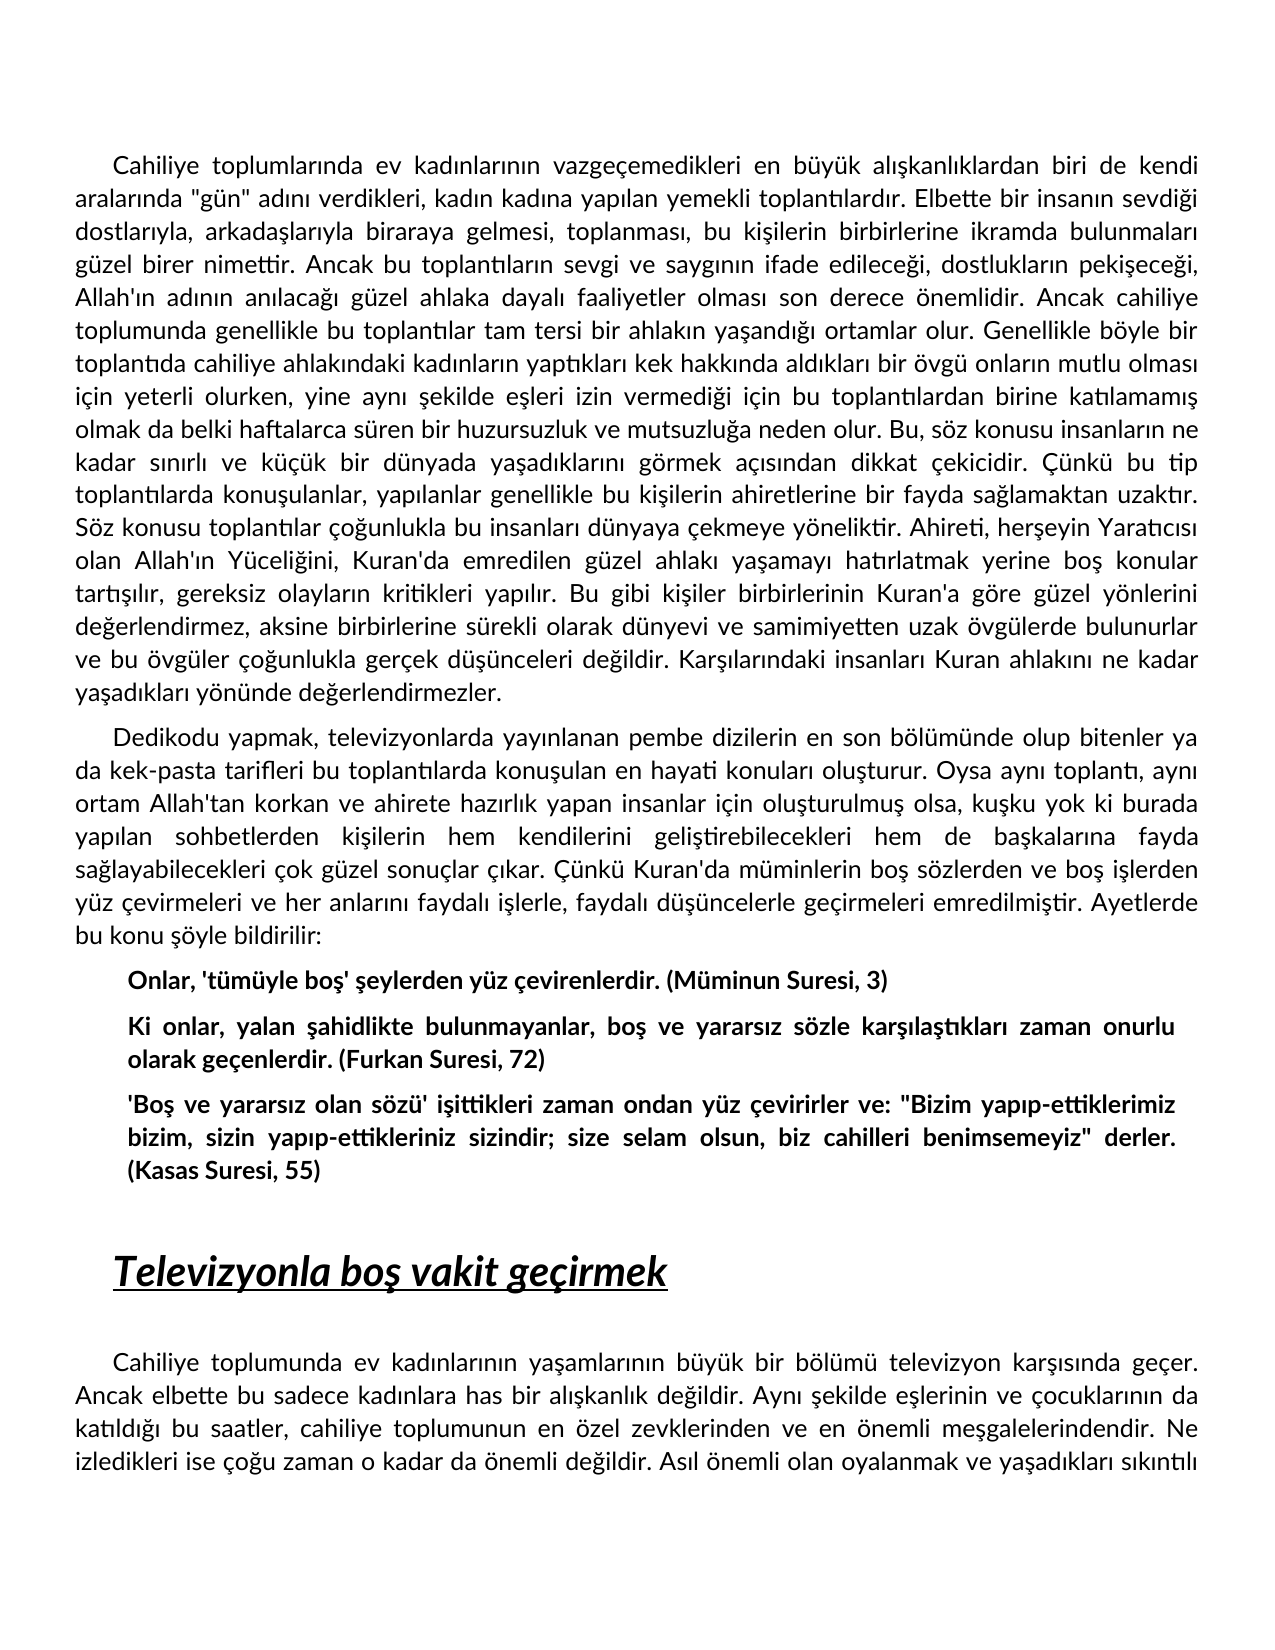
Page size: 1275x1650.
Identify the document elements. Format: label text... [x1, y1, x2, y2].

text Cahiliye toplumunda ev kadınlarının yaşamlarının büyük bir bölümü televizyon karşısında geçer. Ancak elbette bu sadece kadınlara has bir alışkanlık değildir. Aynı şekilde eşlerinin ve çocuklarının da katıldığı bu saatler, cahiliye toplumunun en özel zevklerinden ve en önemli meşgalelerindendir. Ne izledikleri ise çoğu zaman o kadar da önemli değildir. Asıl önemli olan oyalanmak ve yaşadıkları sıkıntılı [75, 1347, 1200, 1476]
text Onlar, 'tümüyle boş' şeylerden yüz çevirenlerdir. (Müminun Suresi, 3) [127, 965, 1177, 995]
text Dedikodu yapmak, televizyonlarda yayınlanan pembe dizilerin en son bölümünde olup bitenler ya da kek-pasta tarifleri bu toplantılarda konuşulan en hayati konuları oluşturur. Oysa aynı toplantı, aynı ortam Allah'tan korkan ve ahirete hazırlık yapan insanlar için oluşturulmuş olsa, kuşku yok ki burada yapılan sohbetlerden kişilerin hem kendilerini geliştirebilecekleri hem de başkalarına fayda sağlayabilecekleri çok güzel sonuçlar çıkar. Çünkü Kuran'da müminlerin boş sözlerden ve boş işlerden yüz çevirmeleri ve her anlarını faydalı işlerle, faydalı düşüncelerle geçirmeleri emredilmiştir. Ayetlerde bu konu şöyle bildirilir: [75, 722, 1200, 949]
subtitle Televizyonla boş vakit geçirmek [112, 1245, 1200, 1295]
text 'Boş ve yararsız olan sözü' işittikleri zaman ondan yüz çevirirler ve: "Bizim yapıp-ettiklerimiz bizim, sizin yapıp-ettikleriniz sizindir; size selam olsun, biz cahilleri benimsemeyiz" derler. (Kasas Suresi, 55) [127, 1089, 1177, 1184]
text Ki onlar, yalan şahidlikte bulunmayanlar, boş ve yararsız sözle karşılaştıkları zaman onurlu olarak geçenlerdir. (Furkan Suresi, 72) [127, 1010, 1177, 1073]
text Cahiliye toplumlarında ev kadınlarının vazgeçemedikleri en büyük alışkanlıklardan biri de kendi aralarında "gün" adını verdikleri, kadın kadına yapılan yemekli toplantılardır. Elbette bir insanın sevdiği dostlarıyla, arkadaşlarıyla biraraya gelmesi, toplanması, bu kişilerin birbirlerine ikramda bulunmaları güzel birer nimettir. Ancak bu toplantıların sevgi ve saygının ifade edileceği, dostlukların pekişeceği, Allah'ın adının anılacağı güzel ahlaka dayalı faaliyetler olması son derece önemlidir. Ancak cahiliye toplumunda genellikle bu toplantılar tam tersi bir ahlakın yaşandığı ortamlar olur. Genellikle böyle bir toplantıda cahiliye ahlakındaki kadınların yaptıkları kek hakkında aldıkları bir övgü onların mutlu olması için yeterli olurken, yine aynı şekilde eşleri izin vermediği için bu toplantılardan birine katılamamış olmak da belki haftalarca süren bir huzursuzluk ve mutsuzluğa neden olur. Bu, söz konusu insanların ne kadar sınırlı ve küçük bir dünyada yaşadıklarını görmek açısından dikkat çekicidir. Çünkü bu tip toplantılarda konuşulanlar, yapılanlar genellikle bu kişilerin ahiretlerine bir fayda sağlamaktan uzaktır. Söz konusu toplantılar çoğunlukla bu insanları dünyaya çekmeye yöneliktir. Ahireti, herşeyin Yaratıcısı olan Allah'ın Yüceliğini, Kuran'da emredilen güzel ahlakı yaşamayı hatırlatmak yerine boş konular tartışılır, gereksiz olayların kritikleri yapılır. Bu gibi kişiler birbirlerinin Kuran'a göre güzel yönlerini değerlendirmez, aksine birbirlerine sürekli olarak dünyevi ve samimiyetten uzak övgülerde bulunurlar ve bu övgüler çoğunlukla gerçek düşünceleri değildir. Karşılarındaki insanları Kuran ahlakını ne kadar yaşadıkları yönünde değerlendirmezler. [75, 150, 1200, 707]
